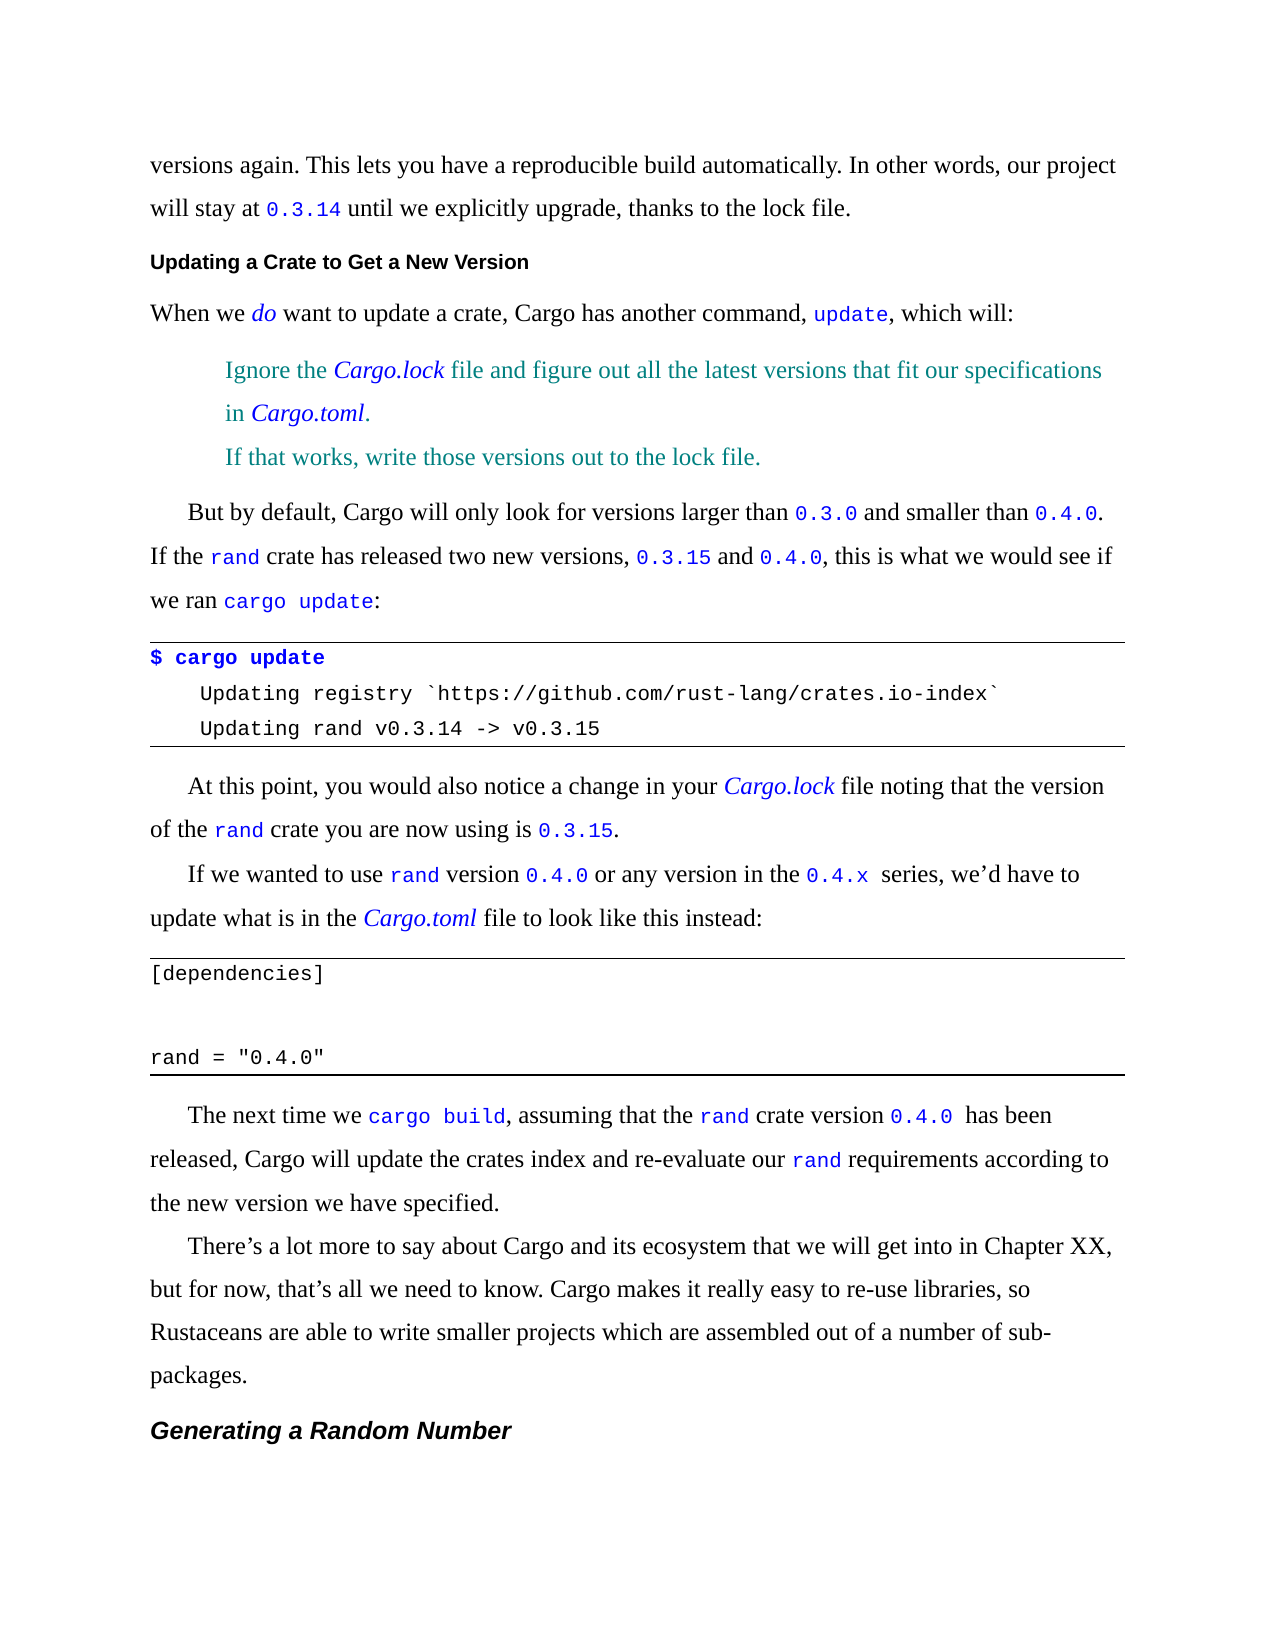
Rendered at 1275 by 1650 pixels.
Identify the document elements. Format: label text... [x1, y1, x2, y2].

text There’s a lot more to say about Cargo and its ecosystem that we will get into in Chapter XX, but for now, that’s all we need to know. Cargo makes it really easy to re-use libraries, so Rustaceans are able to write smaller projects which are assembled out of a number of sub-packages. [150, 1231, 1125, 1389]
text The next time we cargo build, assuming that the rand crate version 0.4.0 has been released, Cargo will update the crates index and re-evaluate our rand requirements according to the new version we have specified. [150, 1100, 1125, 1217]
text Updating registry `https://github.com/rust-lang/crates.io-index` [150, 683, 1125, 706]
text [dependencies] [150, 959, 1125, 987]
text $ cargo update [150, 643, 1125, 671]
text When we do want to update a crate, Cargo has another command, update, which will: [150, 298, 1125, 328]
text Updating a Crate to Get a New Version [150, 250, 1125, 274]
text versions again. This lets you have a reproducible build automatically. In other words, our project will stay at 0.3.14 until we explicitly upgrade, thanks to the lock file. [150, 150, 1125, 223]
text Generating a Random Number [150, 1416, 1125, 1445]
text Updating rand v0.3.14 -> v0.3.15 [150, 718, 1125, 746]
text Ignore the Cargo.lock file and figure out all the latest versions that fit our specifications in Cargo.toml. [225, 355, 1125, 427]
text If we wanted to use rand version 0.4.0 or any version in the 0.4.x series, we’d have to update what is in the Cargo.toml file to look like this instead: [150, 859, 1125, 931]
text If that works, write those versions out to the lock file. [225, 442, 1125, 470]
text At this point, you would also notice a change in your Cargo.lock file noting that the version of the rand crate you are now using is 0.3.15. [150, 771, 1125, 844]
text But by default, Cargo will only look for versions larger than 0.3.0 and smaller than 0.4.0. If the rand crate has released two new versions, 0.3.15 and 0.4.0, this is what we would see if we ran cargo update: [150, 497, 1125, 615]
text rand = "0.4.0" [150, 1047, 1125, 1074]
